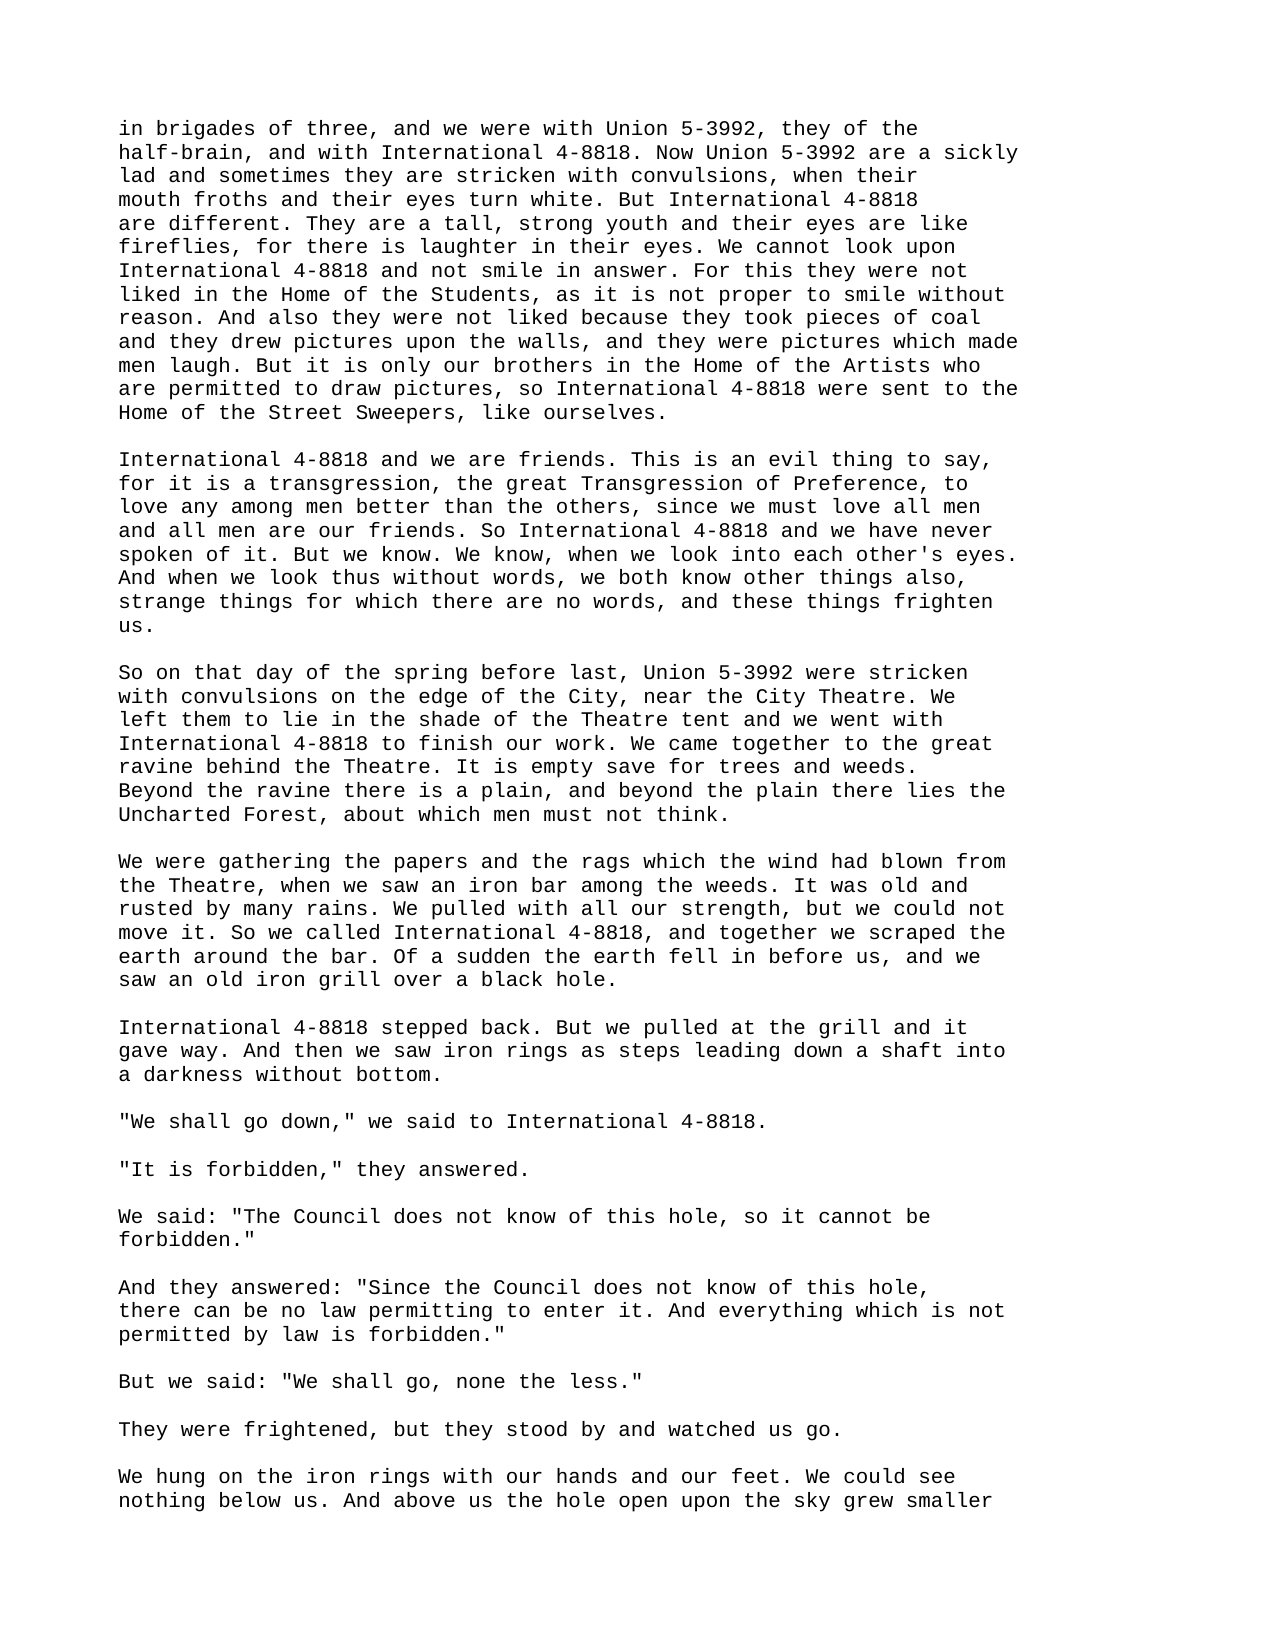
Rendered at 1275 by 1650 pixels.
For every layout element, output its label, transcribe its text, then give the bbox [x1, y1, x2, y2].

text us. [118, 615, 1157, 638]
text And when we look thus without words, we both know other things also, [118, 567, 1157, 591]
text earth around the bar. Of a sudden the earth fell in before us, and we [118, 946, 1157, 969]
text with convulsions on the edge of the City, near the City Theatre. We [118, 686, 1157, 709]
text there can be no law permitting to enter it. And everything which is not [118, 1300, 1157, 1324]
text permitted by law is forbidden." [118, 1324, 1157, 1348]
text love any among men better than the others, since we must love all men [118, 496, 1157, 520]
text in brigades of three, and we were with Union 5-3992, they of the [118, 118, 1157, 142]
text Uncharted Forest, about which men must not think. [118, 804, 1157, 827]
text International 4-8818 and we are friends. This is an evil thing to say, [118, 449, 1157, 473]
text reason. And also they were not liked because they took pieces of coal [118, 307, 1157, 331]
text and all men are our friends. So International 4-8818 and we have never [118, 520, 1157, 544]
text So on that day of the spring before last, Union 5-3992 were stricken [118, 662, 1157, 686]
text "It is forbidden," they answered. [118, 1158, 1157, 1182]
text left them to lie in the shade of the Theatre tent and we went with [118, 709, 1157, 733]
text men laugh. But it is only our brothers in the Home of the Artists who [118, 354, 1157, 378]
text fireflies, for there is laughter in their eyes. We cannot look upon [118, 236, 1157, 260]
text strange things for which there are no words, and these things frighten [118, 591, 1157, 615]
text move it. So we called International 4-8818, and together we scraped the [118, 922, 1157, 946]
text They were frightened, but they stood by and watched us go. [118, 1419, 1157, 1442]
text And they answered: "Since the Council does not know of this hole, [118, 1277, 1157, 1300]
text the Theatre, when we saw an iron bar among the weeds. It was old and [118, 875, 1157, 898]
text gave way. And then we saw iron rings as steps leading down a shaft into [118, 1040, 1157, 1064]
text International 4-8818 to finish our work. We came together to the great [118, 733, 1157, 757]
text rusted by many rains. We pulled with all our strength, but we could not [118, 898, 1157, 922]
text and they drew pictures upon the walls, and they were pictures which made [118, 331, 1157, 354]
text are permitted to draw pictures, so International 4-8818 were sent to the [118, 378, 1157, 402]
text saw an old iron grill over a black hole. [118, 969, 1157, 993]
text are different. They are a tall, strong youth and their eyes are like [118, 213, 1157, 236]
text spoken of it. But we know. We know, when we look into each other's eyes. [118, 544, 1157, 567]
text ravine behind the Theatre. It is empty save for trees and weeds. [118, 757, 1157, 780]
text a darkness without bottom. [118, 1064, 1157, 1088]
text We said: "The Council does not know of this hole, so it cannot be [118, 1206, 1157, 1229]
text International 4-8818 stepped back. But we pulled at the grill and it [118, 1017, 1157, 1040]
text mouth froths and their eyes turn white. But International 4-8818 [118, 189, 1157, 213]
text half-brain, and with International 4-8818. Now Union 5-3992 are a sickly [118, 142, 1157, 165]
text lad and sometimes they are stricken with convulsions, when their [118, 165, 1157, 189]
text Beyond the ravine there is a plain, and beyond the plain there lies the [118, 780, 1157, 804]
text forbidden." [118, 1229, 1157, 1253]
text But we said: "We shall go, none the less." [118, 1371, 1157, 1395]
text International 4-8818 and not smile in answer. For this they were not [118, 260, 1157, 284]
text for it is a transgression, the great Transgression of Preference, to [118, 473, 1157, 496]
text Home of the Street Sweepers, like ourselves. [118, 402, 1157, 426]
text liked in the Home of the Students, as it is not proper to smile without [118, 284, 1157, 307]
text nothing below us. And above us the hole open upon the sky grew smaller [118, 1489, 1157, 1513]
text "We shall go down," we said to International 4-8818. [118, 1111, 1157, 1135]
text We hung on the iron rings with our hands and our feet. We could see [118, 1466, 1157, 1489]
text We were gathering the papers and the rags which the wind had blown from [118, 851, 1157, 875]
